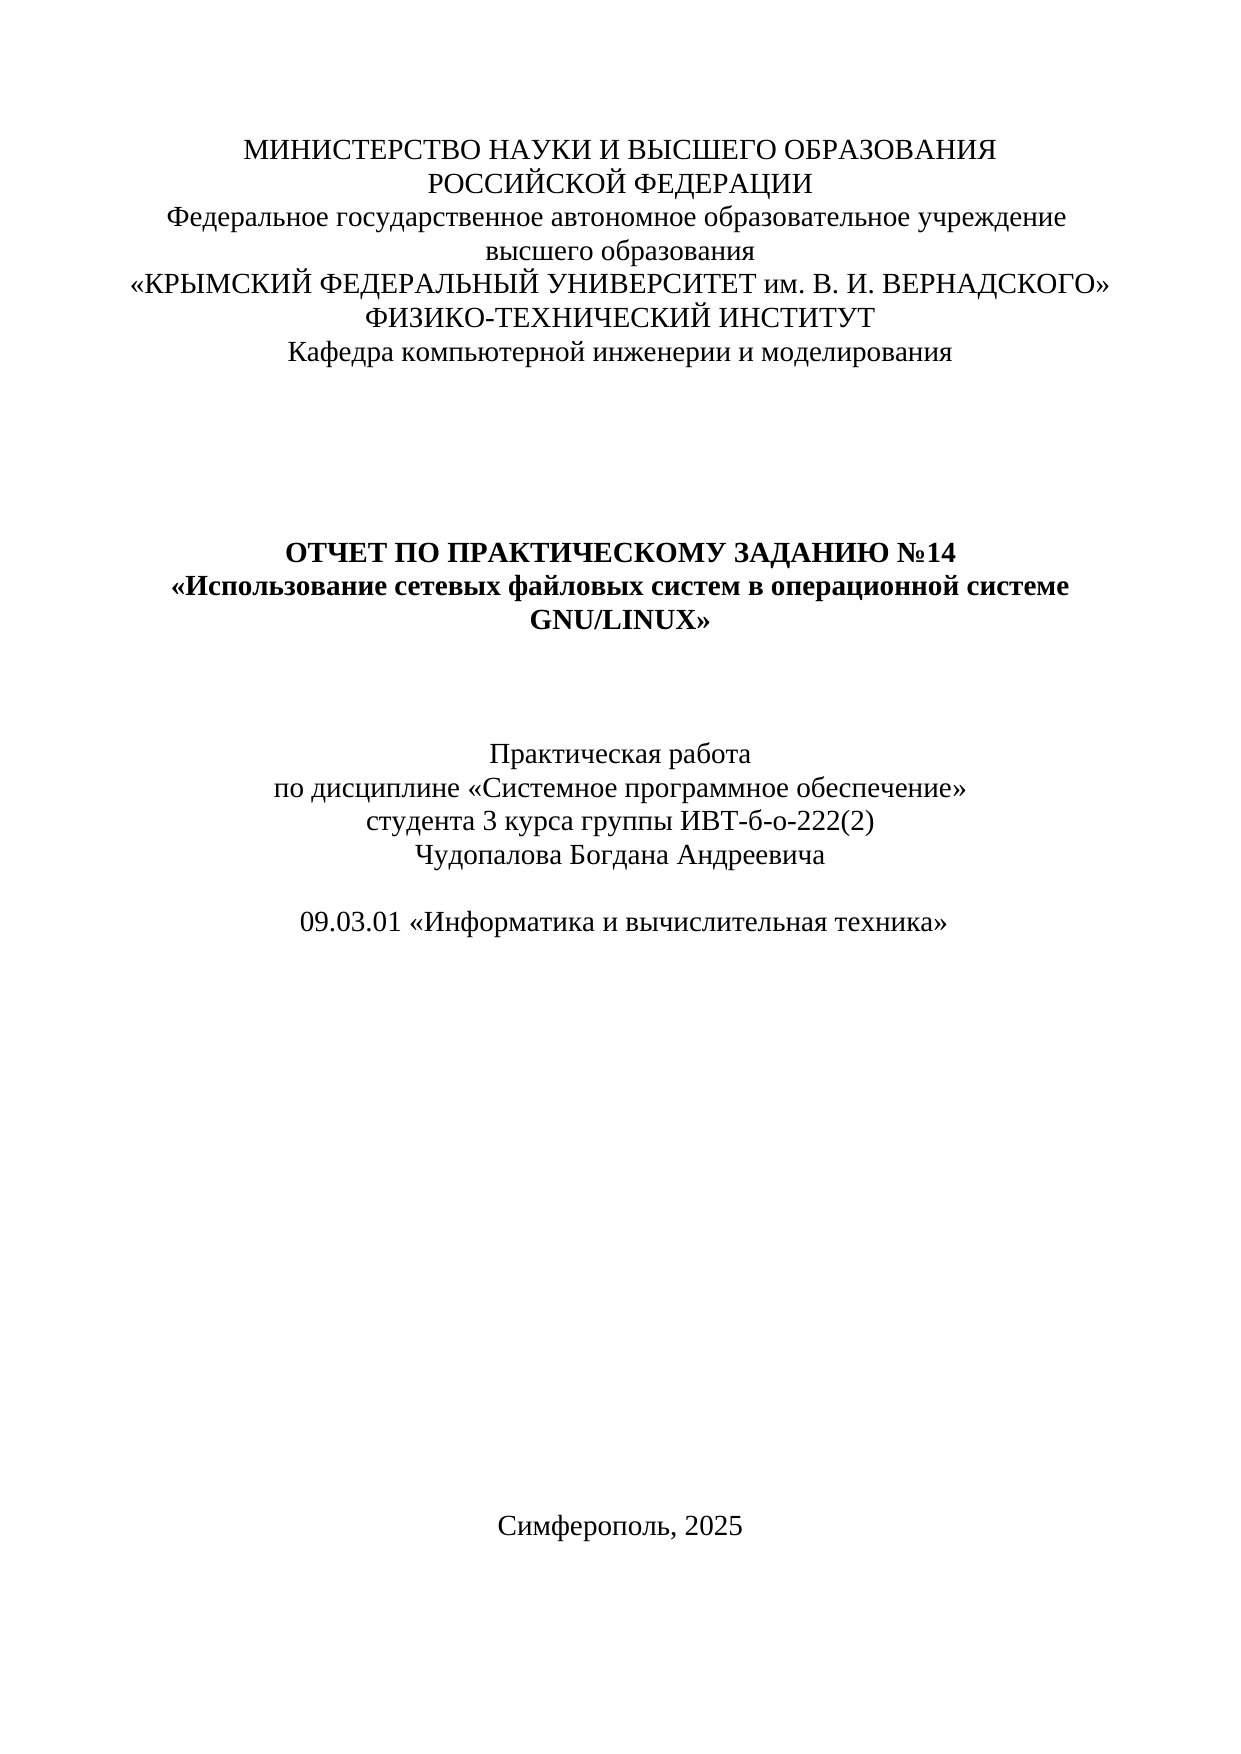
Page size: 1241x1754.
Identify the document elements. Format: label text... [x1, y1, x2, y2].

text по дисциплине «Системное программное обеспечение» [118, 770, 1122, 803]
text ФИЗИКО-ТЕХНИЧЕСКИЙ ИНСТИТУТ [118, 300, 1122, 334]
text 09.03.01 «Информатика и вычислительная техника» [118, 904, 1122, 937]
text Федеральное государственное автономное образовательное учреждение высшего образования [118, 199, 1122, 267]
text Кафедра компьютерной инженерии и моделирования [118, 334, 1122, 367]
text ОТЧЕТ ПО ПРАКТИЧЕСКОМУ ЗАДАНИЮ №14 [118, 535, 1122, 568]
text «Использование сетевых файловых систем в операционной системе GNU/LINUX» [118, 568, 1122, 636]
text Симферополь, 2025 [118, 1508, 1122, 1541]
text студента 3 курса группы ИВТ-б-о-222(2) [118, 803, 1122, 837]
text Чудопалова Богдана Андреевича [118, 837, 1122, 870]
text «КРЫМСКИЙ ФЕДЕРАЛЬНЫЙ УНИВЕРСИТЕТ им. В. И. ВЕРНАДСКОГО» [118, 267, 1122, 300]
text МИНИСТЕРСТВО НАУКИ И ВЫСШЕГО ОБРАЗОВАНИЯ РОССИЙСКОЙ ФЕДЕРАЦИИ [118, 132, 1122, 199]
text Практическая работа [118, 736, 1122, 770]
